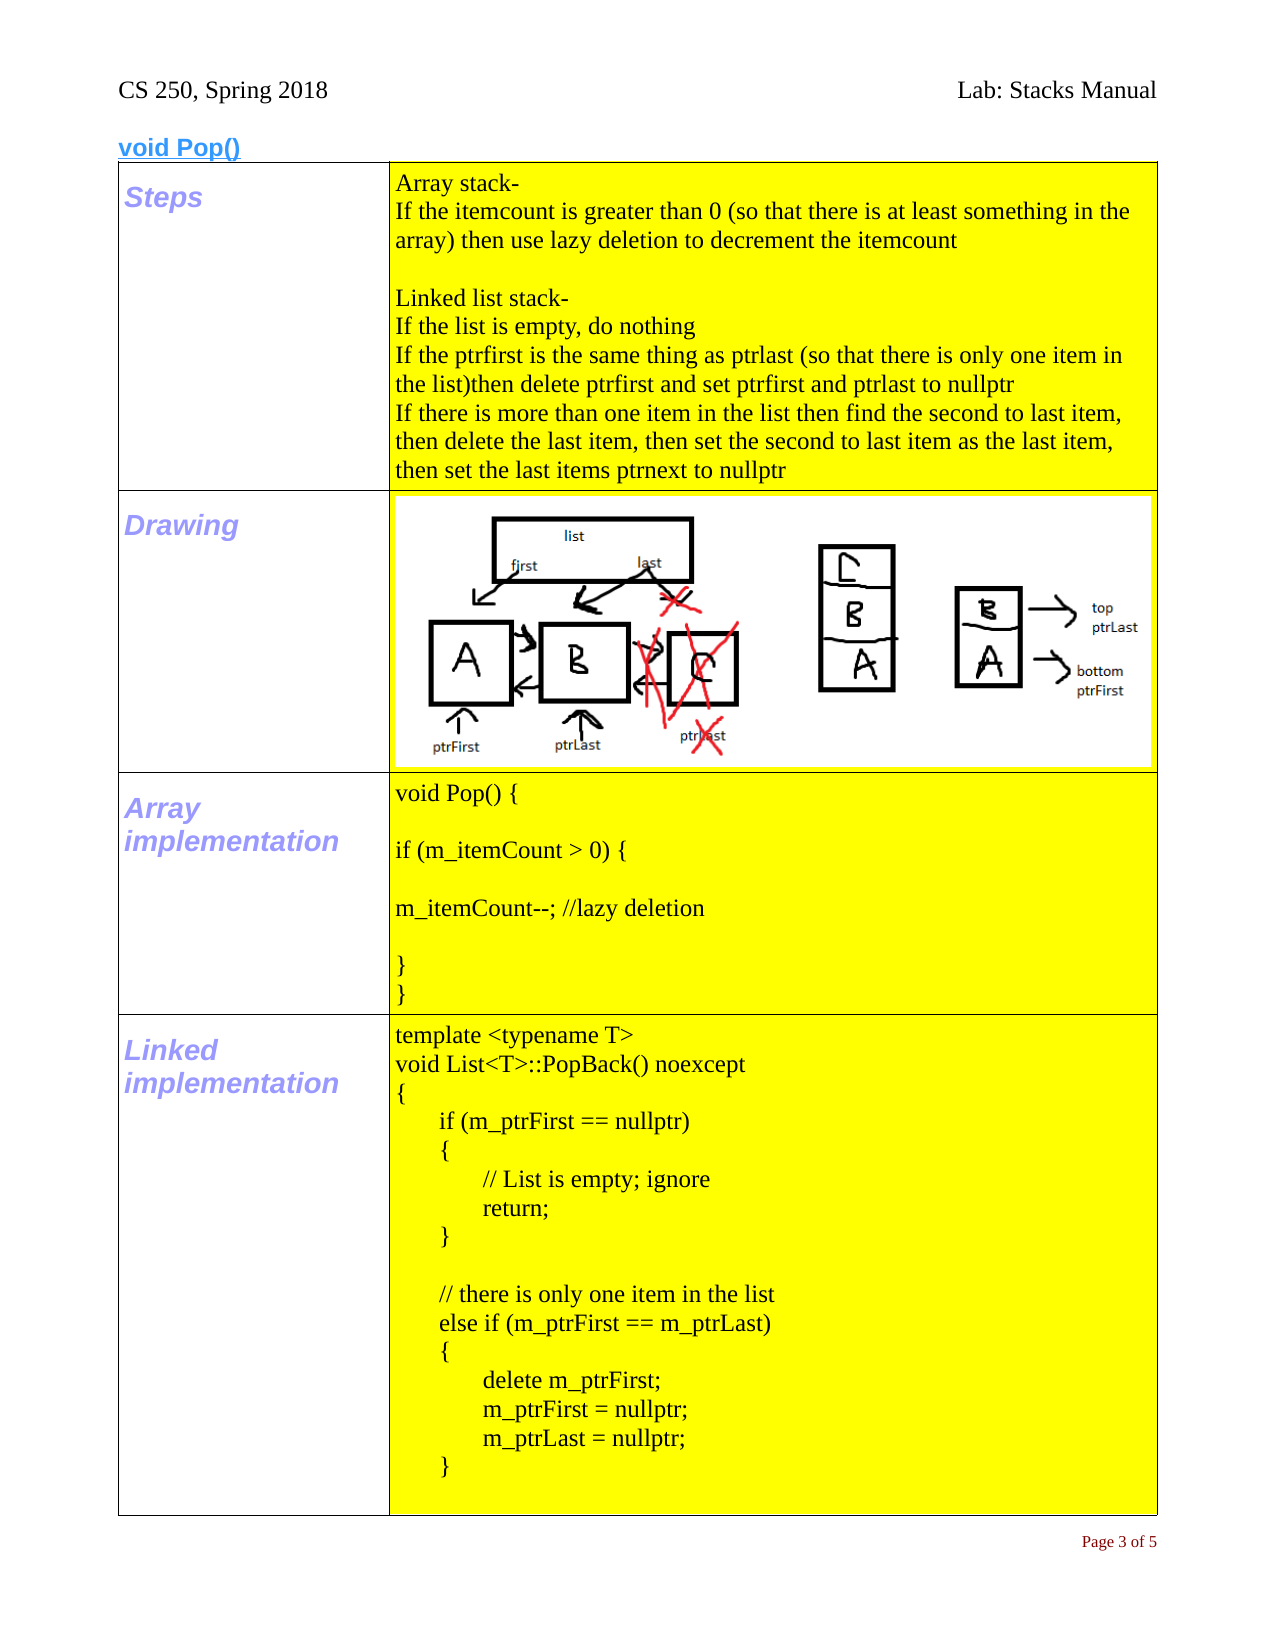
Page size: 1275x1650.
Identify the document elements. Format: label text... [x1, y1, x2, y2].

table_cell Array implementation [119, 773, 389, 1014]
table_cell [390, 491, 1157, 772]
table_cell void Pop() { if (m_itemCount > 0) { m_itemCount--; //lazy deletion } } [390, 773, 1157, 1014]
table_cell template <typename T> void List<T>::PopBack() noexcept { if (m_ptrFirst == nullptr) { // List is empty; ignore return; } // there is only one item in the list else if (m_ptrFirst == m_ptrLast) { delete m_ptrFirst; m_ptrFirst = nullptr; m_ptrLast = nullptr; } [390, 1015, 1157, 1514]
table_cell Drawing [119, 491, 389, 772]
table_header Array stack- If the itemcount is greater than 0 (so that there is at least something in the array) then use lazy deletion to decrement the itemcount Linked list stack- If the list is empty, do nothing If the ptrfirst is the same thing as ptrlast (so that there is only one item in the list)then delete ptrfirst and set ptrfirst and ptrlast to nullptr If there is more than one item in the list then find the second to last item, then delete the last item, then set the second to last item as the last item, then set the last items ptrnext to nullptr [390, 163, 1157, 490]
table_cell Linked implementation [119, 1015, 389, 1514]
subtitle void Pop() [118, 133, 1157, 161]
table_header Steps [119, 163, 389, 490]
